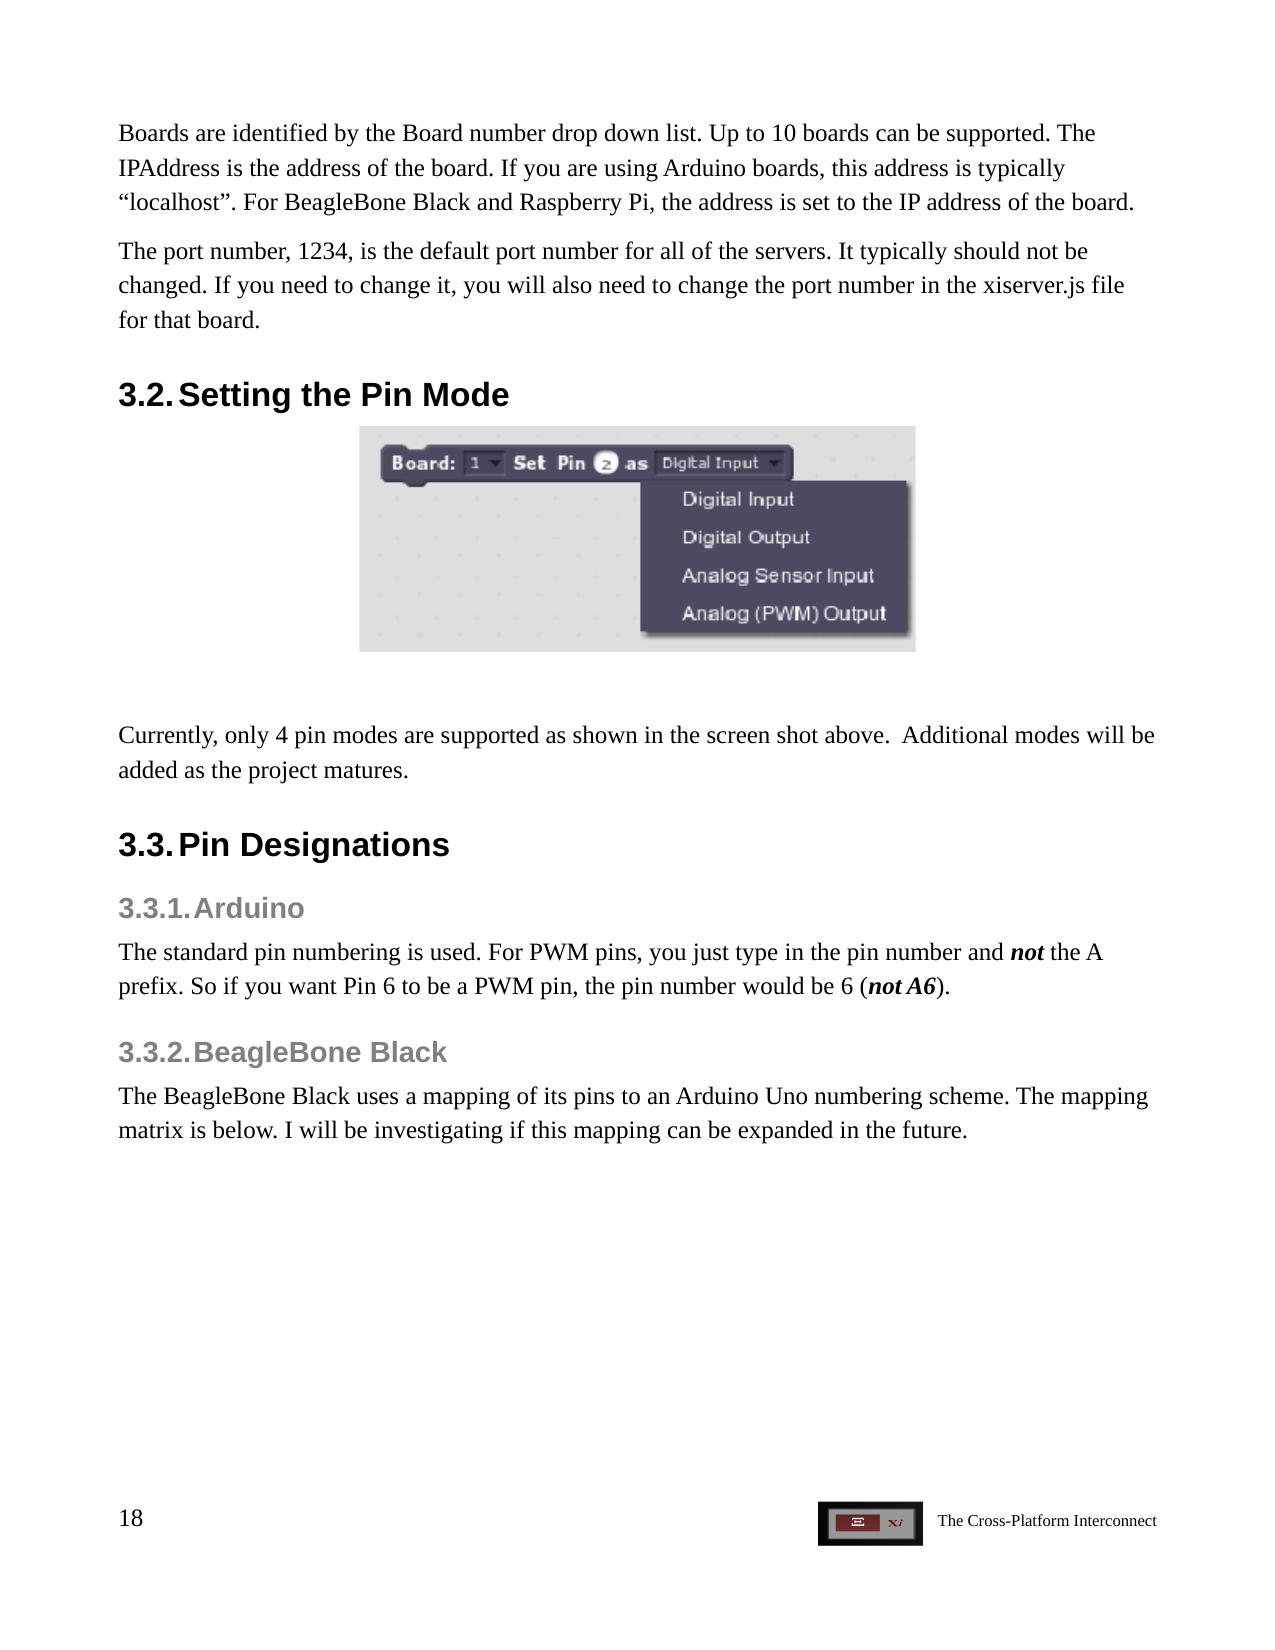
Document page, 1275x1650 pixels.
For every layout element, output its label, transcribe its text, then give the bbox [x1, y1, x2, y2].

text The port number, 1234, is the default port number for all of the servers. It typically should not be changed. If you need to change it, you will also need to change the port number in the xiserver.js file for that board. [118, 236, 1157, 334]
text The standard pin numbering is used. For PWM pins, you just type in the pin number and not the A prefix. So if you want Pin 6 to be a PWM pin, the pin number would be 6 (not A6). [118, 937, 1157, 1000]
subtitle BeagleBone Black [118, 1035, 1157, 1068]
subtitle Arduino [118, 891, 1157, 924]
text Boards are identified by the Board number drop down list. Up to 10 boards can be supported. The IPAddress is the address of the board. If you are using Arduino boards, this address is typically “localhost”. For BeagleBone Black and Raspberry Pi, the address is set to the IP address of the board. [118, 118, 1157, 216]
text Currently, only 4 pin modes are supported as shown in the screen shot above. Additional modes will be added as the project matures. [118, 721, 1157, 784]
subtitle Pin Designations [118, 825, 1157, 863]
picture [359, 426, 916, 652]
text The BeagleBone Black uses a mapping of its pins to an Arduino Uno numbering scheme. The mapping matrix is below. I will be investigating if this mapping can be expanded in the future. [118, 1081, 1157, 1144]
subtitle Setting the Pin Mode [118, 375, 1157, 414]
picture [817, 1501, 924, 1546]
